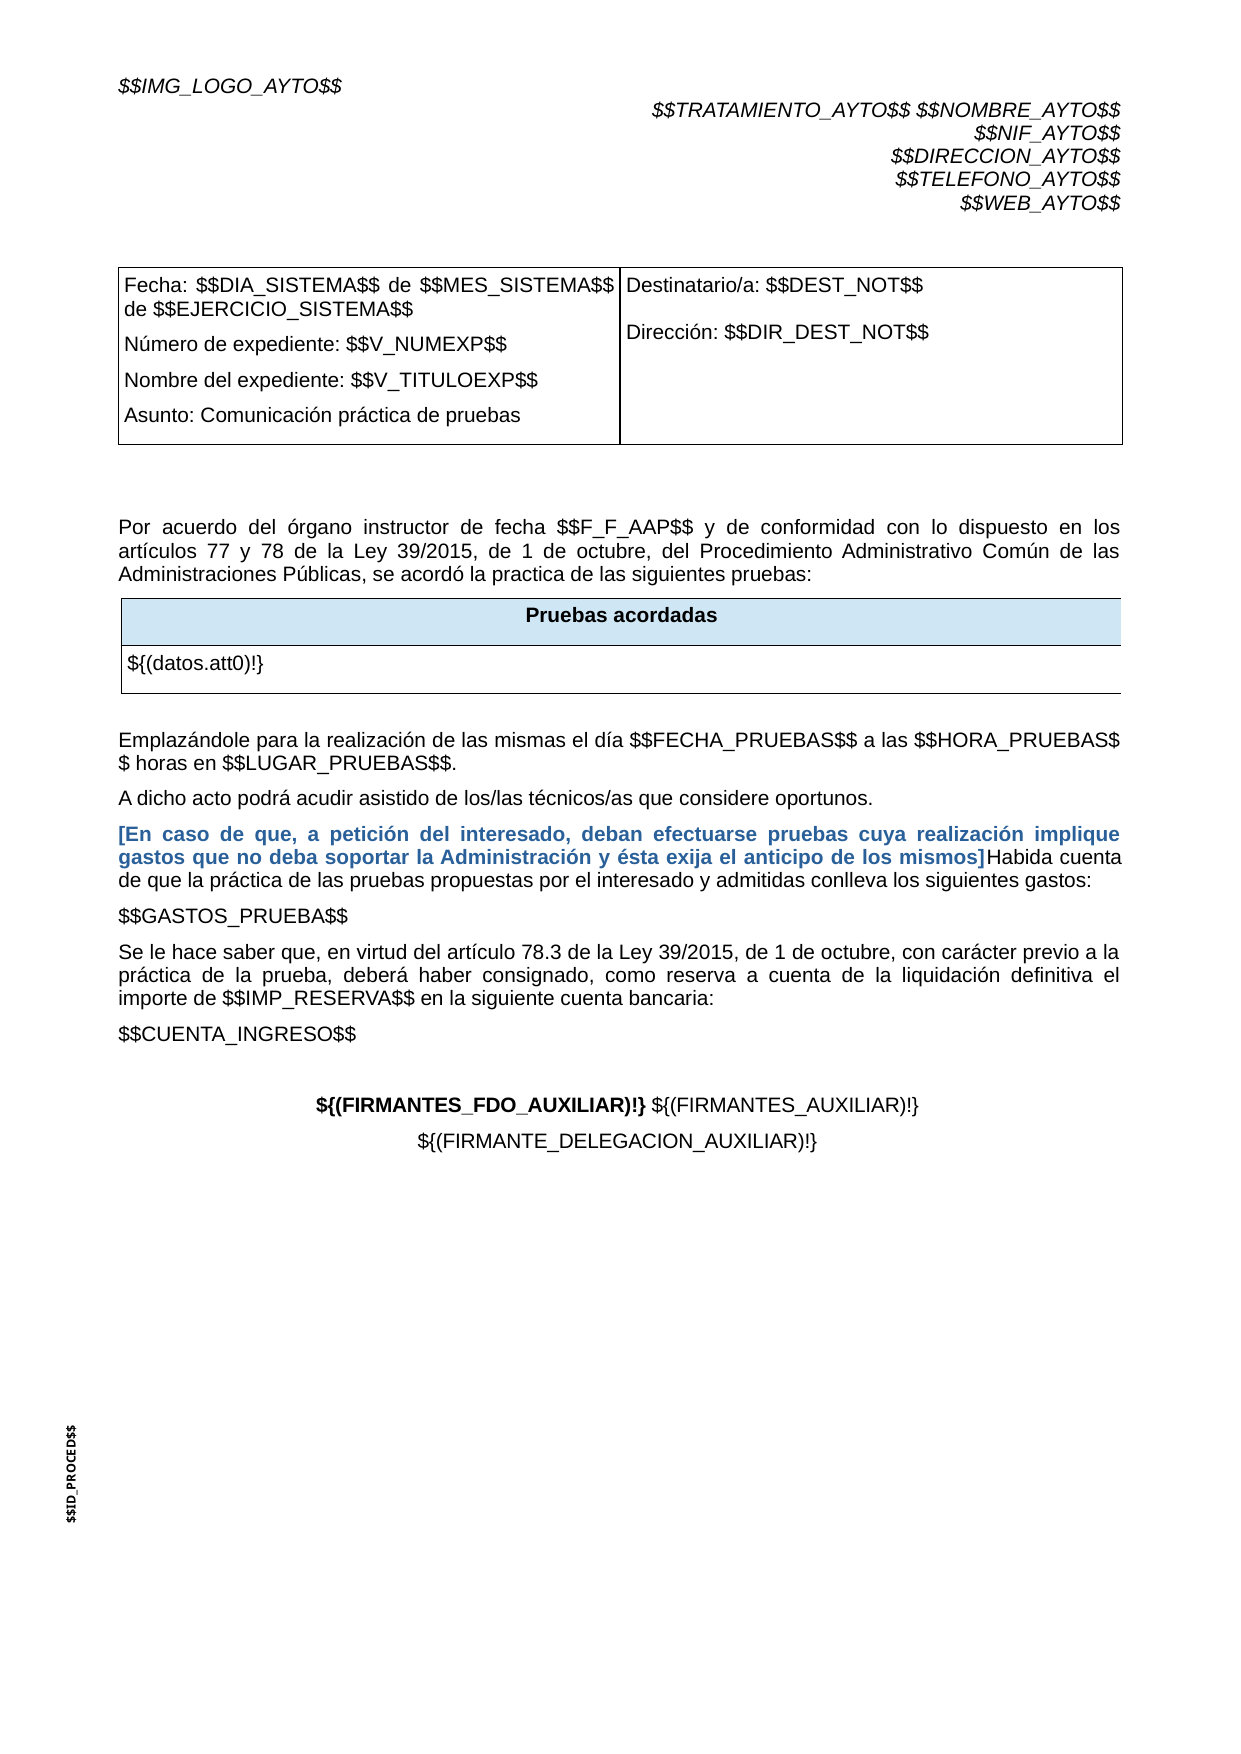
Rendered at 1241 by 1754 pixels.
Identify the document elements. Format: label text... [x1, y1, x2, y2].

text Por acuerdo del órgano instructor de fecha $$F_F_AAP$$ y de conformidad con lo dispuesto en los artículos 77 y 78 de la Ley 39/2015, de 1 de octubre, del Procedimiento Administrativo Común de las Administraciones Públicas, se acordó la practica de las siguientes pruebas: [118, 516, 1122, 586]
text $$GASTOS_PRUEBA$$ [118, 905, 1122, 928]
table_header Pruebas acordadas [122, 599, 1121, 645]
text $$CUENTA_INGRESO$$ [118, 1022, 1122, 1046]
text [#if FIRMANTES!?length > 1] [#assign FIRMANTES_FDO_AUXILIAR="Fdo:"] [#assign FIRMANTES_AUXILIAR=FIRMANTES] [#if FIRMANTE_DELEGACION!?length > 1] [#assign FIRMANTE_DELEGACION_AUXILIAR=FIRMANTE_DELEGACION] [/#if] [/#if]${(FIRMANTES_FDO_AUXILIAR)!} ${(FIRMANTES_AUXILIAR)!} [118, 1094, 1122, 1117]
text [En caso de que, a petición del interesado, deban efectuarse pruebas cuya realización implique gastos que no deba soportar la Administración y ésta exija el anticipo de los mismos]Habida cuenta de que la práctica de las pruebas propuestas por el interesado y admitidas conlleva los siguientes gastos: [118, 823, 1122, 892]
text A dicho acto podrá acudir asistido de los/las técnicos/as que considere oportunos. [118, 787, 1122, 810]
table_header Destinatario/a: $$DEST_NOT$$ Dirección: $$DIR_DEST_NOT$$ [621, 268, 1122, 444]
table_cell ${(datos.att0)!}<jooscript> <insert-around element="table:table-row"> [#if PRUEBAS??] [#assign PRUEBAS_AUXILIAR=PRUEBAS] [/#if] [#if TAB_PRUEBAS??] [#assign PRUEBAS_AUXILIAR=TAB_PRUEBAS] [/#if] [#if PRUEBAS_AUXILIAR?? &amp;&amp; PRUEBAS_AUXILIAR?is_enumerable] [#list PRUEBAS_AUXILIAR as datos] <content/> [/#list] [/#if] </insert-around> </jooscript> [122, 646, 1121, 692]
text Emplazándole para la realización de las mismas el día $$FECHA_PRUEBAS$$ a las $$HORA_PRUEBAS$$ horas en $$LUGAR_PRUEBAS$$. [118, 728, 1122, 774]
text Se le hace saber que, en virtud del artículo 78.3 de la Ley 39/2015, de 1 de octubre, con carácter previo a la práctica de la prueba, deberá haber consignado, como reserva a cuenta de la liquidación definitiva el importe de $$IMP_RESERVA$$ en la siguiente cuenta bancaria: [118, 940, 1122, 1010]
table_header Fecha: $$DIA_SISTEMA$$ de $$MES_SISTEMA$$ de $$EJERCICIO_SISTEMA$$ Número de expediente: $$V_NUMEXP$$ Nombre del expediente: $$V_TITULOEXP$$ Asunto: Comunicación práctica de pruebas [119, 268, 619, 444]
text ${(FIRMANTE_DELEGACION_AUXILIAR)!} [118, 1129, 1122, 1152]
